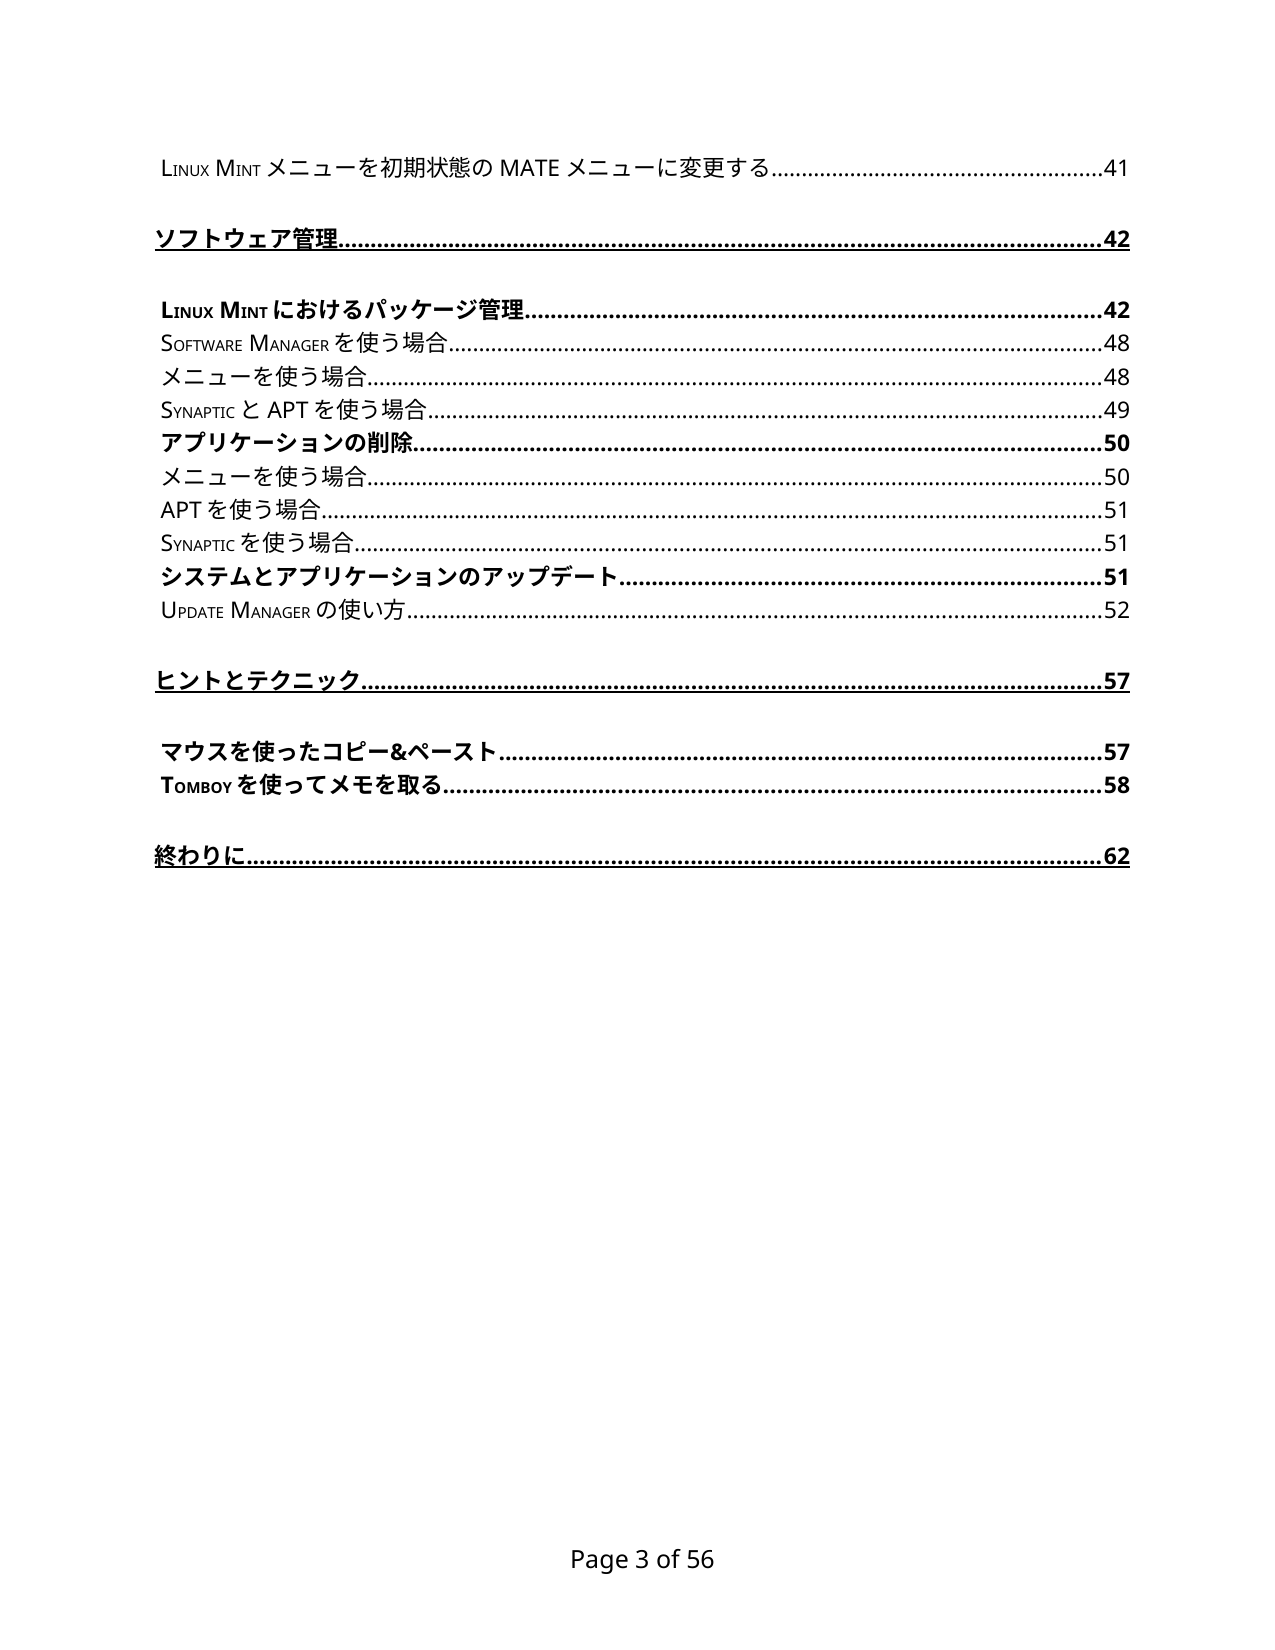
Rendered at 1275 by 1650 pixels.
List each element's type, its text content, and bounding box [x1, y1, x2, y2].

text [154, 867, 1130, 871]
text APTを使う場合 51 [154, 492, 1130, 525]
text Software Managerを使う場合 48 [154, 325, 1130, 358]
text 終わりに 62 [154, 837, 1130, 866]
text ソフトウェア管理 42 [154, 221, 1130, 249]
text Linux Mintにおけるパッケージ管理 42 [154, 292, 1130, 325]
text Synapticを使う場合 51 [154, 525, 1130, 558]
text アプリケーションの削除 50 [154, 425, 1130, 458]
text Linux Mintメニューを初期状態のMATEメニューに変更する 41 [154, 150, 1130, 183]
text ヒントとテクニック 57 [154, 662, 1130, 691]
text [154, 250, 1130, 254]
text SynapticとAPTを使う場合 49 [154, 392, 1130, 425]
text Tomboyを使ってメモを取る 58 [154, 767, 1130, 800]
text Update Managerの使い方 52 [154, 592, 1130, 625]
text メニューを使う場合 50 [154, 458, 1130, 492]
text マウスを使ったコピー&ペースト 57 [154, 733, 1130, 767]
text [154, 692, 1130, 696]
text システムとアプリケーションのアップデート 51 [154, 558, 1130, 592]
text メニューを使う場合 48 [154, 358, 1130, 392]
